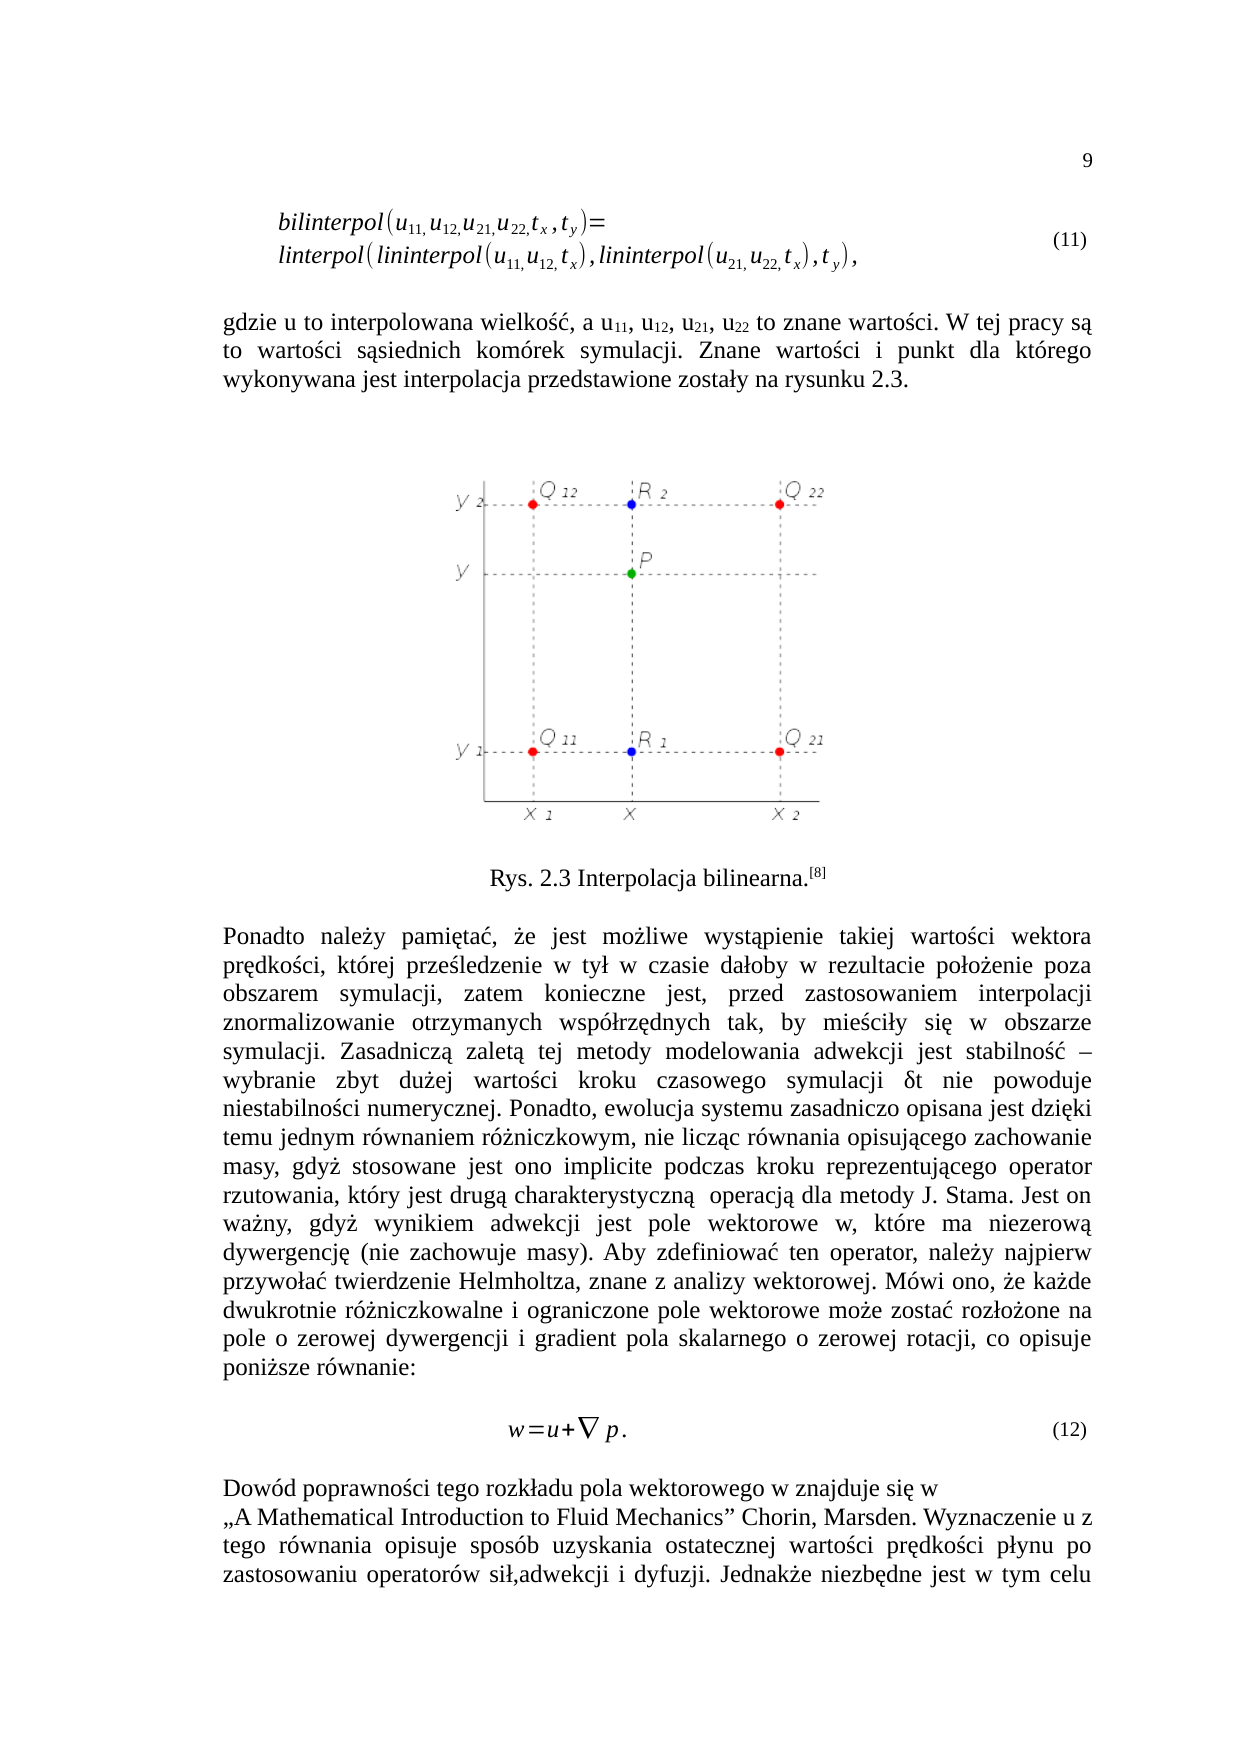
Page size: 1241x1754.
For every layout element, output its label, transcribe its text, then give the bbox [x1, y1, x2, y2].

picture [415, 417, 888, 864]
table_header (11) [988, 201, 1093, 278]
table_header [148, 201, 987, 278]
list gdzie u to interpolowana wielkość, a u11, u12, u21, u22 to znane wartości. W tej pracy są to wartości sąsiednich komórek symulacji. Znane wartości i punkt dla którego wykonywana jest interpolacja przedstawione zostały na rysunku 2.3. [185, 307, 1093, 393]
list Rys. 2.3 Interpolacja bilinearna.[8] [185, 393, 1093, 892]
list Ponadto należy pamiętać, że jest możliwe wystąpienie takiej wartości wektora prędkości, której prześledzenie w tył w czasie dałoby w rezultacie położenie poza obszarem symulacji, zatem konieczne jest, przed zastosowaniem interpolacji znormalizowanie otrzymanych współrzędnych tak, by mieściły się w obszarze symulacji. Zasadniczą zaletą tej metody modelowania adwekcji jest stabilność – wybranie zbyt dużej wartości kroku czasowego symulacji δt nie powoduje niestabilności numerycznej. Ponadto, ewolucja systemu zasadniczo opisana jest dzięki temu jednym równaniem różniczkowym, nie licząc równania opisującego zachowanie masy, gdyż stosowane jest ono implicite podczas kroku reprezentującego operator rzutowania, który jest drugą charakterystyczną operacją dla metody J. Stama. Jest on ważny, gdyż wynikiem adwekcji jest pole wektorowe w, które ma niezerową dywergencję (nie zachowuje masy). Aby zdefiniować ten operator, należy najpierw przywołać twierdzenie Helmholtza, znane z analizy wektorowej. Mówi ono, że każde dwukrotnie różniczkowalne i ograniczone pole wektorowe może zostać rozłożone na pole o zerowej dywergencji i gradient pola skalarnego o zerowej rotacji, co opisuje poniższe równanie: [185, 921, 1093, 1381]
list Dowód poprawności tego rozkładu pola wektorowego w znajduje się w [185, 1473, 1093, 1502]
table_header [148, 1410, 987, 1449]
list „A Mathematical Introduction to Fluid Mechanics” Chorin, Marsden. Wyznaczenie u z tego równania opisuje sposób uzyskania ostatecznej wartości prędkości płynu po zastosowaniu operatorów sił,adwekcji i dyfuzji. Jednakże niezbędne jest w tym celu [185, 1502, 1093, 1588]
table_header (12) [988, 1410, 1093, 1449]
